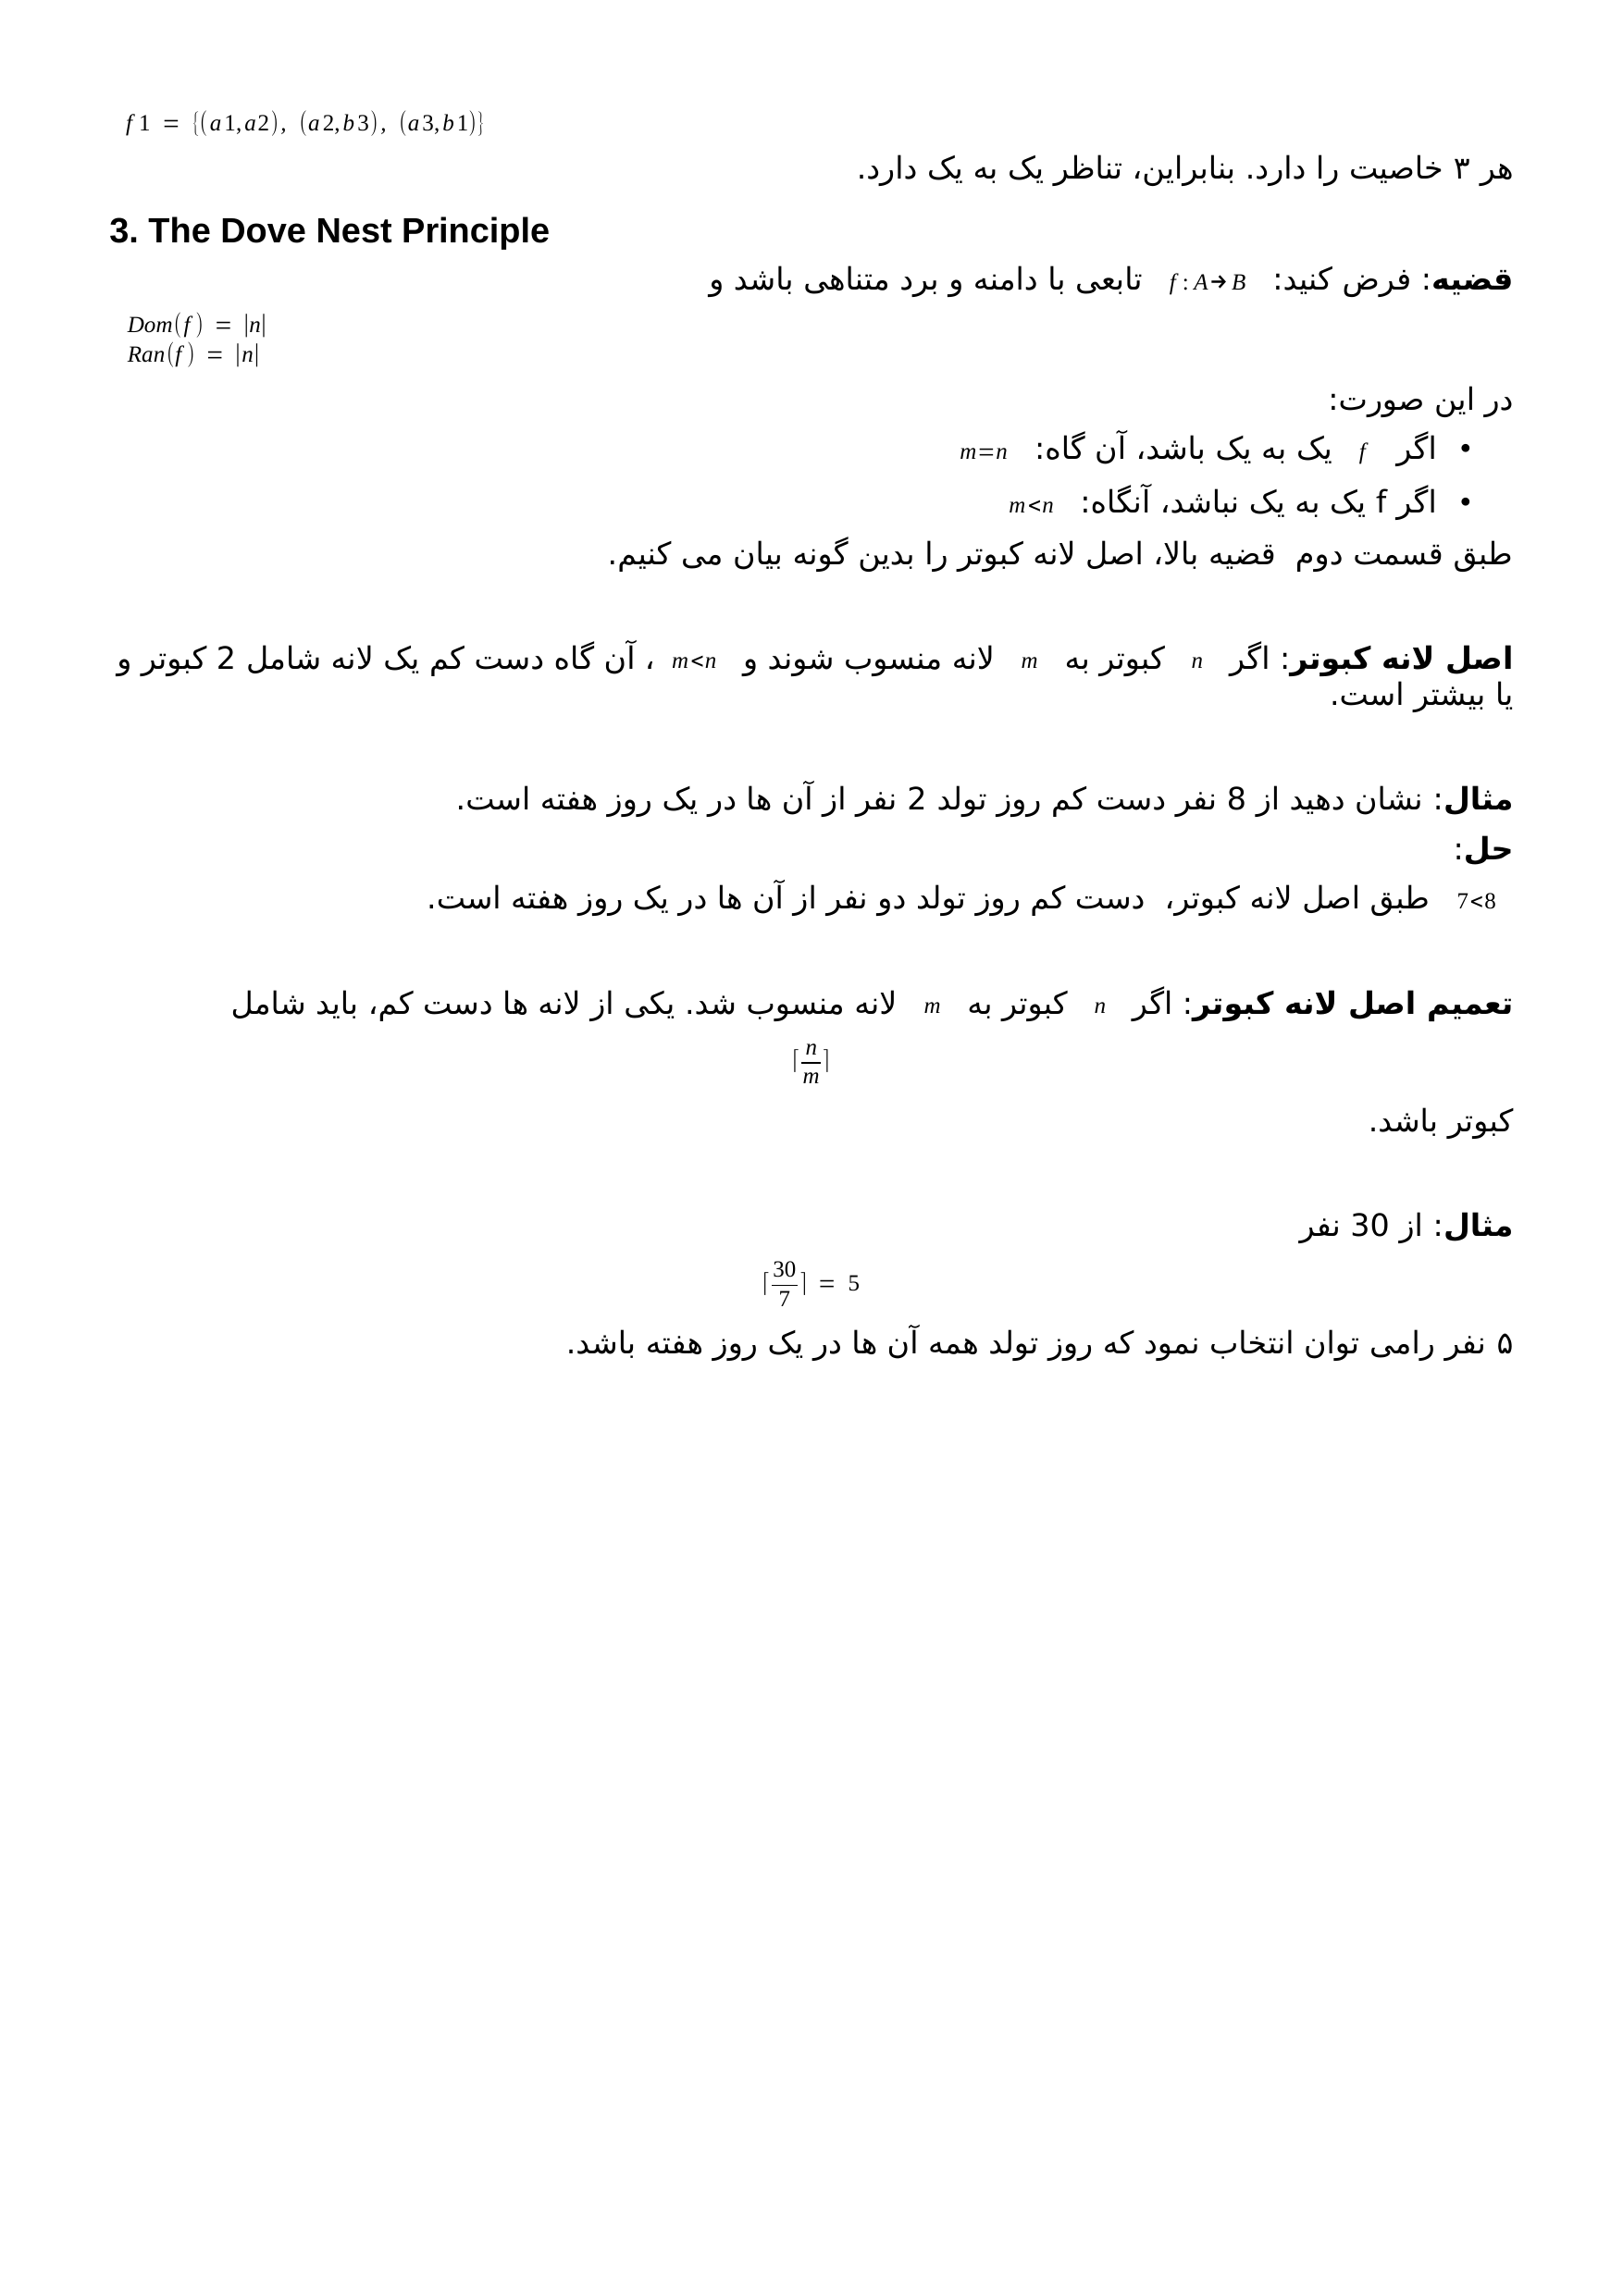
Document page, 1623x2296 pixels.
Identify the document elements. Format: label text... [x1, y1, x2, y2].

text در این صورت: [109, 381, 1513, 417]
text مثال: از 30 نفر [109, 1208, 1513, 1243]
text تعمیم اصل لانه کبوتر: اگر کبوتر به لانه منسوب شد. یکی از لانه ها دست کم، باید شامل [109, 985, 1513, 1021]
subtitle 3. The Dove Nest Principle [109, 210, 1513, 250]
list اگر f یک به یک نباشد، آنگاه: [109, 480, 1471, 522]
text مثال: نشان دهید از 8 نفر دست کم روز تولد 2 نفر از آن ها در یک روز هفته است. [109, 782, 1513, 817]
text طبق قسمت دوم قضیه بالا، اصل لانه کبوتر را بدین گونه بیان می کنیم. [109, 536, 1513, 572]
text حل: [109, 831, 1513, 867]
text هر ۳ خاصیت را دارد. بنابراین، تناظر یک به یک دارد. [109, 151, 1513, 187]
text قضیه: فرض کنید: تابعی با دامنه و برد متناهی باشد و [109, 262, 1513, 298]
text طبق اصل لانه کبوتر، دست کم روز تولد دو نفر از آن ها در یک روز هفته است. [109, 881, 1513, 916]
text اصل لانه کبوتر: اگر کبوتر به لانه منسوب شوند و ، آن گاه دست کم یک لانه شامل 2 کبوتر و یا بیشتر است. [109, 640, 1513, 712]
list اگر یک به یک باشد، آن گاه: [109, 431, 1471, 466]
text ۵ نفر رامی توان انتخاب نمود که روز تولد همه آن ها در یک روز هفته باشد. [109, 1326, 1513, 1361]
text کبوتر باشد. [109, 1103, 1513, 1139]
